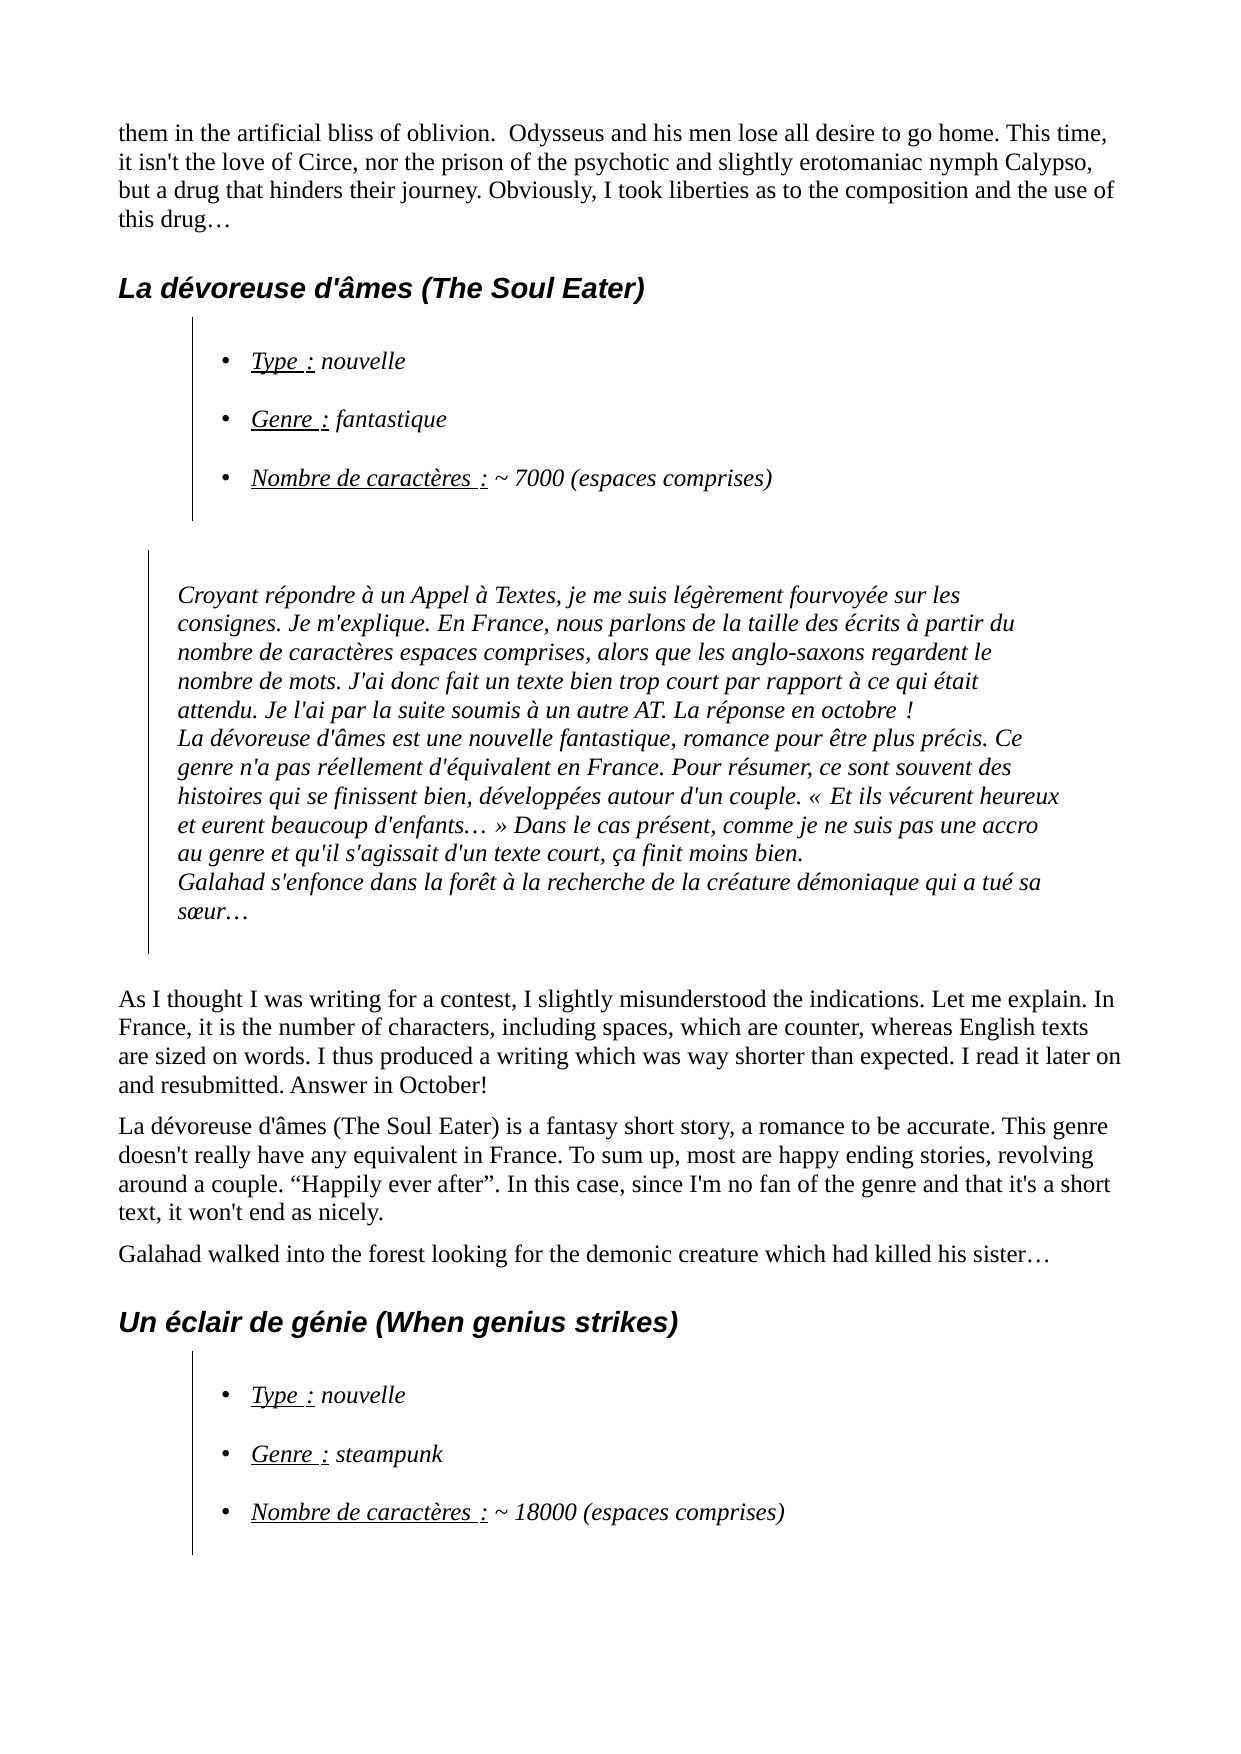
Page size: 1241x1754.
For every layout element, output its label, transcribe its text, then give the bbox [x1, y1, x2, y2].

text them in the artificial bliss of oblivion. Odysseus and his men lose all desire to go home. This time, it isn't the love of Circe, nor the prison of the psychotic and slightly erotomaniac nymph Calypso, but a drug that hinders their journey. Obviously, I took liberties as to the composition and the use of this drug… [118, 118, 1122, 233]
text Galahad walked into the forest looking for the demonic creature which had killed his sister… [118, 1239, 1122, 1267]
list Nombre de caractères : ~ 18000 (espaces comprises) [193, 1467, 1093, 1555]
list Nombre de caractères : ~ 7000 (espaces comprises) [193, 433, 1093, 521]
list Genre : fantastique [193, 375, 1093, 433]
text La dévoreuse d'âmes (The Soul Eater) is a fantasy short story, a romance to be accurate. This genre doesn't really have any equivalent in France. To sum up, most are happy ending stories, revolving around a couple. “Happily ever after”. In this case, since I'm no fan of the genre and that it's a short text, it won't end as nicely. [118, 1111, 1122, 1226]
text Croyant répondre à un Appel à Textes, je me suis légèrement fourvoyée sur les consignes. Je m'explique. En France, nous parlons de la taille des écrits à partir du nombre de caractères espaces comprises, alors que les anglo-saxons regardent le nombre de mots. J'ai donc fait un texte bien trop court par rapport à ce qui était attendu. Je l'ai par la suite soumis à un autre AT. La réponse en octobre ! La dévoreuse d'âmes est une nouvelle fantastique, romance pour être plus précis. Ce genre n'a pas réellement d'équivalent en France. Pour résumer, ce sont souvent des histoires qui se finissent bien, développées autour d'un couple. « Et ils vécurent heureux et eurent beaucoup d'enfants… » Dans le cas présent, comme je ne suis pas une accro au genre et qu'il s'agissait d'un texte court, ça finit moins bien. Galahad s'enfonce dans la forêt à la recherche de la créature démoniaque qui a tué sa sœur… [149, 550, 1093, 954]
list Type : nouvelle [193, 1351, 1093, 1409]
text As I thought I was writing for a contest, I slightly misunderstood the indications. Let me explain. In France, it is the number of characters, including spaces, which are counter, whereas English texts are sized on words. I thus produced a writing which was way shorter than expected. I read it later on and resubmitted. Answer in October! [118, 984, 1122, 1099]
list Type : nouvelle [193, 317, 1093, 375]
subtitle La dévoreuse d'âmes (The Soul Eater) [118, 271, 1122, 304]
list Genre : steampunk [193, 1409, 1093, 1467]
subtitle Un éclair de génie (When genius strikes) [118, 1305, 1122, 1338]
